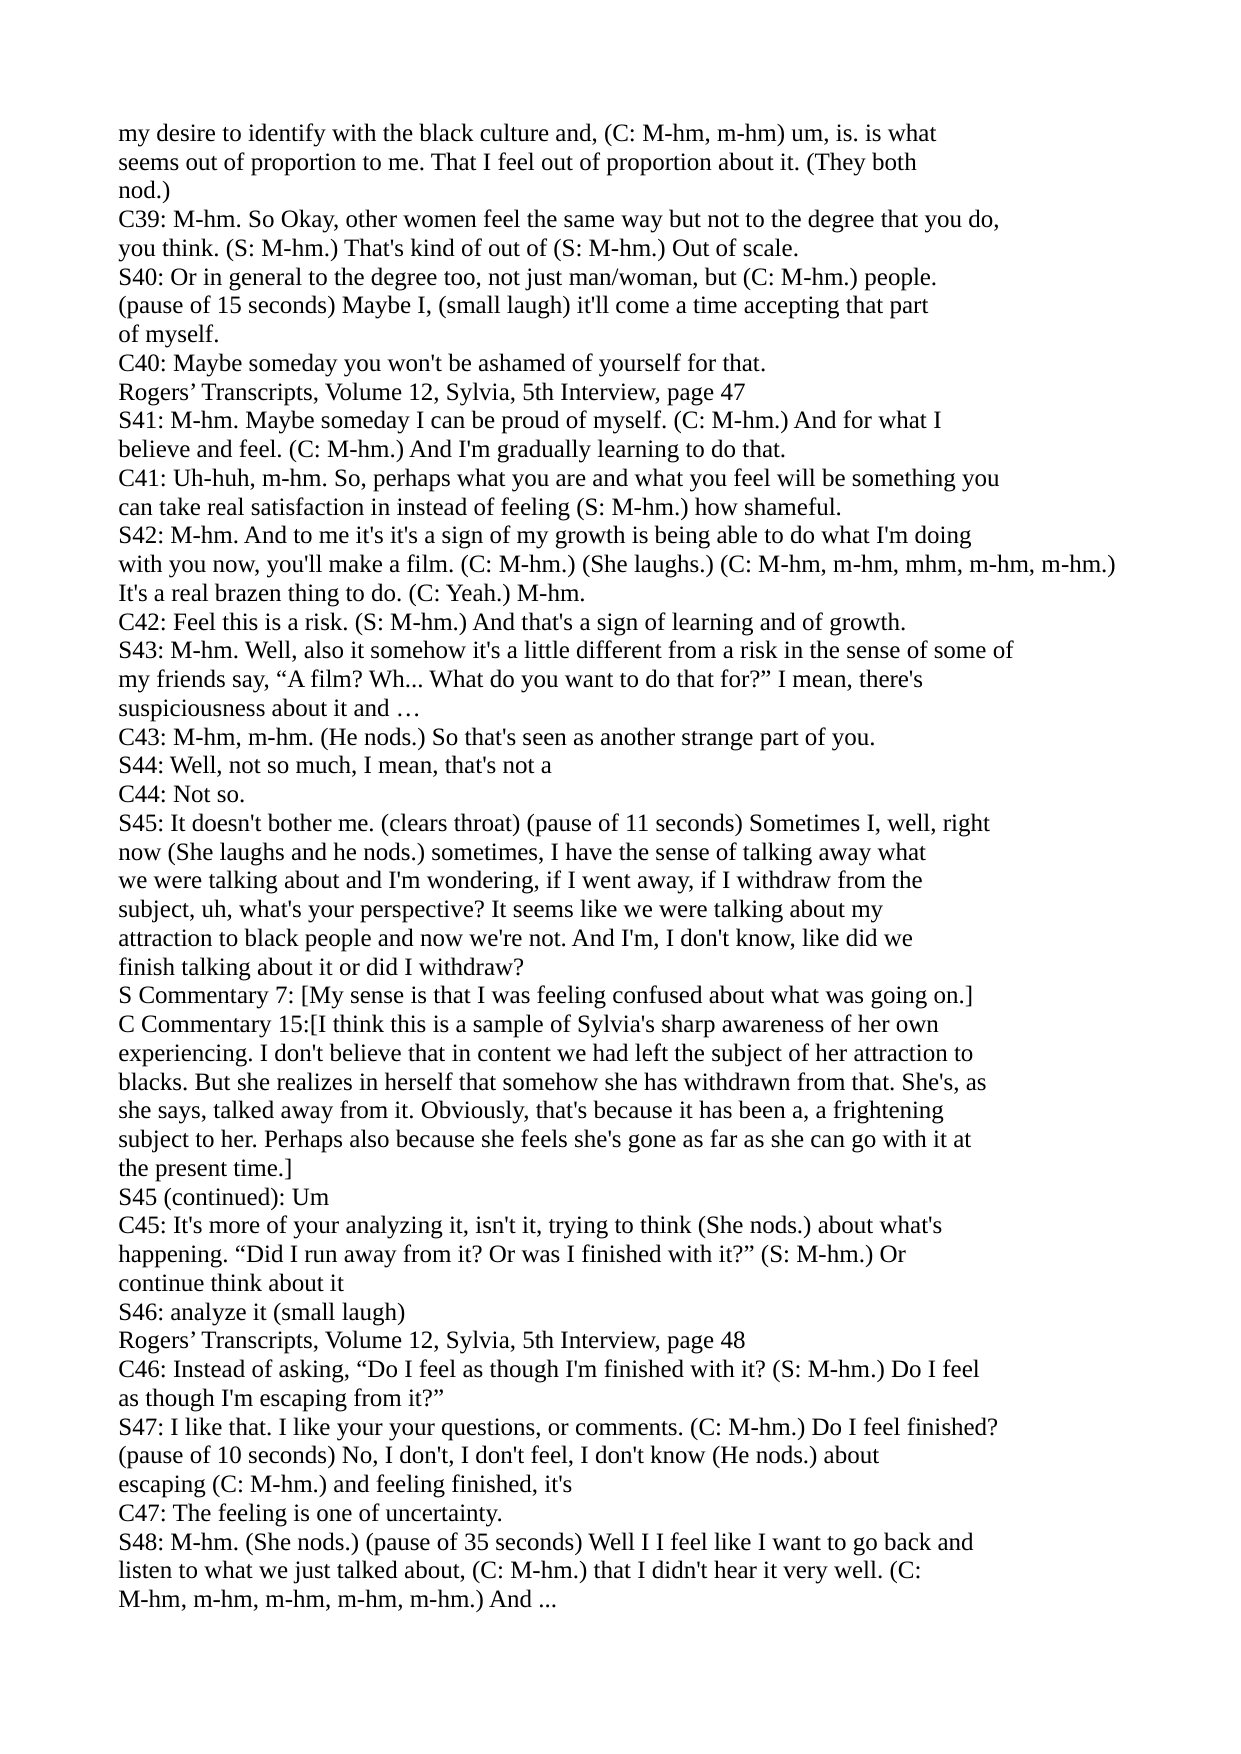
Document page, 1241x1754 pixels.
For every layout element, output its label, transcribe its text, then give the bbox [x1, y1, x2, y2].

text C41: Uh-huh, m-hm. So, perhaps what you are and what you feel will be something you [118, 463, 1122, 492]
text nod.) [118, 176, 1122, 204]
text suspiciousness about it and … [118, 693, 1122, 722]
text finish talking about it or did I withdraw? [118, 952, 1122, 981]
text my friends say, “A film? Wh... What do you want to do that for?” I mean, there's [118, 664, 1122, 693]
text Rogers’ Transcripts, Volume 12, Sylvia, 5th Interview, page 47 [118, 377, 1122, 406]
text C45: It's more of your analyzing it, isn't it, trying to think (She nods.) about what's [118, 1211, 1122, 1239]
text C40: Maybe someday you won't be ashamed of yourself for that. [118, 348, 1122, 377]
text experiencing. I don't believe that in content we had left the subject of her attraction to [118, 1038, 1122, 1067]
text S Commentary 7: [My sense is that I was feeling confused about what was going on.] [118, 981, 1122, 1009]
text the present time.] [118, 1153, 1122, 1182]
text can take real satisfaction in instead of feeling (S: M-hm.) how shameful. [118, 492, 1122, 521]
text S41: M-hm. Maybe someday I can be proud of myself. (C: M-hm.) And for what I [118, 406, 1122, 434]
text C43: M-hm, m-hm. (He nods.) So that's seen as another strange part of you. [118, 722, 1122, 751]
text seems out of proportion to me. That I feel out of proportion about it. (They both [118, 147, 1122, 176]
text my desire to identify with the black culture and, (C: M-hm, m-hm) um, is. is what [118, 118, 1122, 147]
text you think. (S: M-hm.) That's kind of out of (S: M-hm.) Out of scale. [118, 233, 1122, 262]
text C39: M-hm. So Okay, other women feel the same way but not to the degree that you do, [118, 204, 1122, 233]
text continue think about it [118, 1268, 1122, 1297]
text blacks. But she realizes in herself that somehow she has withdrawn from that. She's, as [118, 1067, 1122, 1096]
text C42: Feel this is a risk. (S: M-hm.) And that's a sign of learning and of growth. [118, 607, 1122, 636]
text S43: M-hm. Well, also it somehow it's a little different from a risk in the sense of some of [118, 636, 1122, 664]
text escaping (C: M-hm.) and feeling finished, it's [118, 1469, 1122, 1498]
text S46: analyze it (small laugh) [118, 1297, 1122, 1326]
text believe and feel. (C: M-hm.) And I'm gradually learning to do that. [118, 434, 1122, 463]
text now (She laughs and he nods.) sometimes, I have the sense of talking away what [118, 837, 1122, 866]
text C46: Instead of asking, “Do I feel as though I'm finished with it? (S: M-hm.) Do I feel [118, 1354, 1122, 1383]
text subject, uh, what's your perspective? It seems like we were talking about my [118, 894, 1122, 923]
text C47: The feeling is one of uncertainty. [118, 1498, 1122, 1527]
text C44: Not so. [118, 779, 1122, 808]
text listen to what we just talked about, (C: M-hm.) that I didn't hear it very well. (C: [118, 1556, 1122, 1584]
text S48: M-hm. (She nods.) (pause of 35 seconds) Well I I feel like I want to go back and [118, 1527, 1122, 1556]
text with you now, you'll make a film. (C: M-hm.) (She laughs.) (C: M-hm, m-hm, mhm, m-hm, m-hm.) It's a real brazen thing to do. (C: Yeah.) M-hm. [118, 549, 1122, 607]
text we were talking about and I'm wondering, if I went away, if I withdraw from the [118, 866, 1122, 894]
text subject to her. Perhaps also because she feels she's gone as far as she can go with it at [118, 1124, 1122, 1153]
text she says, talked away from it. Obviously, that's because it has been a, a frightening [118, 1096, 1122, 1124]
text happening. “Did I run away from it? Or was I finished with it?” (S: M-hm.) Or [118, 1239, 1122, 1268]
text attraction to black people and now we're not. And I'm, I don't know, like did we [118, 923, 1122, 952]
text M-hm, m-hm, m-hm, m-hm, m-hm.) And ... [118, 1584, 1122, 1613]
text of myself. [118, 319, 1122, 348]
text Rogers’ Transcripts, Volume 12, Sylvia, 5th Interview, page 48 [118, 1326, 1122, 1354]
text S42: M-hm. And to me it's it's a sign of my growth is being able to do what I'm doing [118, 521, 1122, 549]
text C Commentary 15:[I think this is a sample of Sylvia's sharp awareness of her own [118, 1009, 1122, 1038]
text (pause of 10 seconds) No, I don't, I don't feel, I don't know (He nods.) about [118, 1441, 1122, 1469]
text as though I'm escaping from it?” [118, 1383, 1122, 1412]
text S47: I like that. I like your your questions, or comments. (C: M-hm.) Do I feel finished? [118, 1412, 1122, 1441]
text S40: Or in general to the degree too, not just man/woman, but (C: M-hm.) people. [118, 262, 1122, 291]
text (pause of 15 seconds) Maybe I, (small laugh) it'll come a time accepting that part [118, 291, 1122, 319]
text S45 (continued): Um [118, 1182, 1122, 1211]
text S44: Well, not so much, I mean, that's not a [118, 751, 1122, 779]
text S45: It doesn't bother me. (clears throat) (pause of 11 seconds) Sometimes I, well, right [118, 808, 1122, 837]
